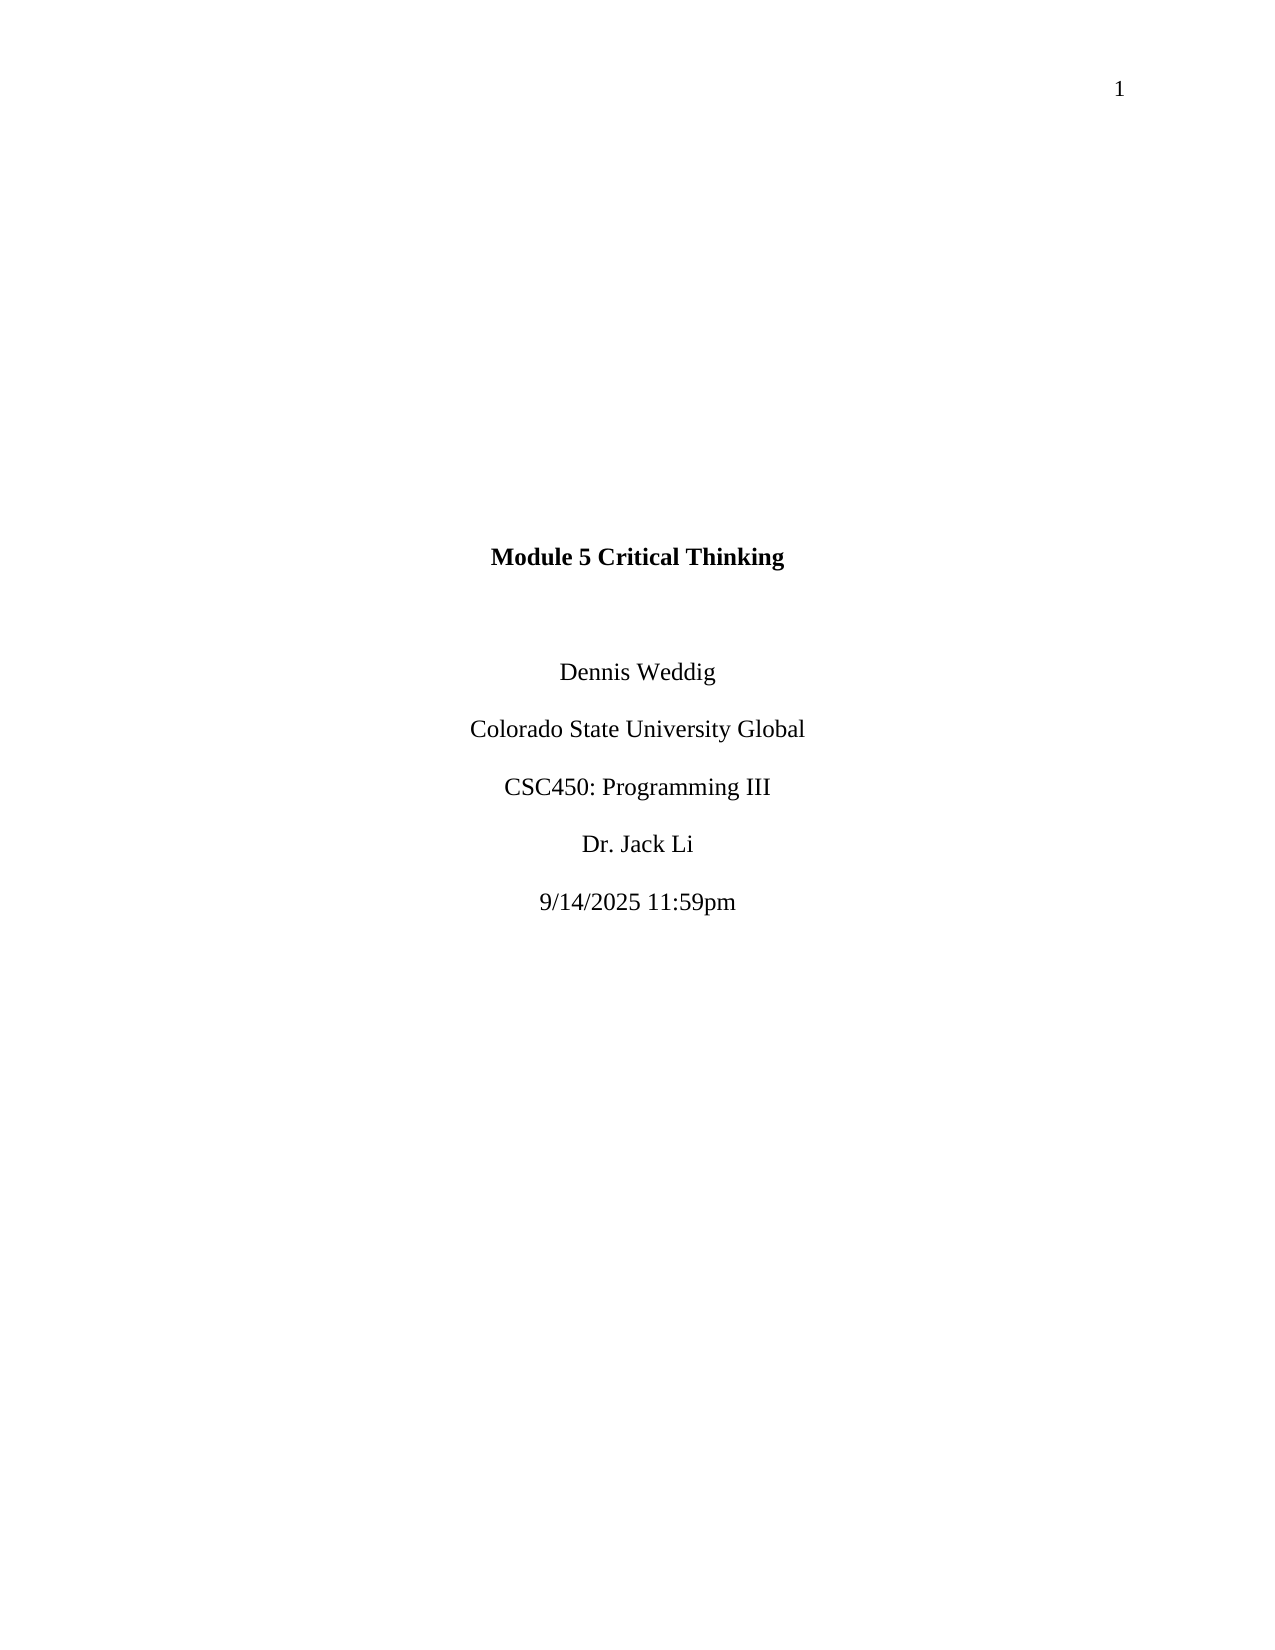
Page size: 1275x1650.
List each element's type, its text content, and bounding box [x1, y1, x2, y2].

text Dennis Weddig [150, 657, 559, 685]
text Dr. Jack Li [150, 829, 582, 858]
text 9/14/2025 11:59pm [150, 887, 539, 915]
text CSC450: Programming III [150, 772, 504, 800]
text Colorado State University Global [150, 714, 470, 743]
text CSC450: Programming III [771, 772, 1125, 800]
text Module 5 Critical Thinking [784, 542, 1125, 570]
text 9/14/2025 11:59pm [736, 887, 1125, 915]
text Colorado State University Global [805, 714, 1125, 743]
text Dennis Weddig [716, 657, 1125, 685]
text Dr. Jack Li [693, 829, 1125, 858]
text Module 5 Critical Thinking [150, 542, 491, 570]
